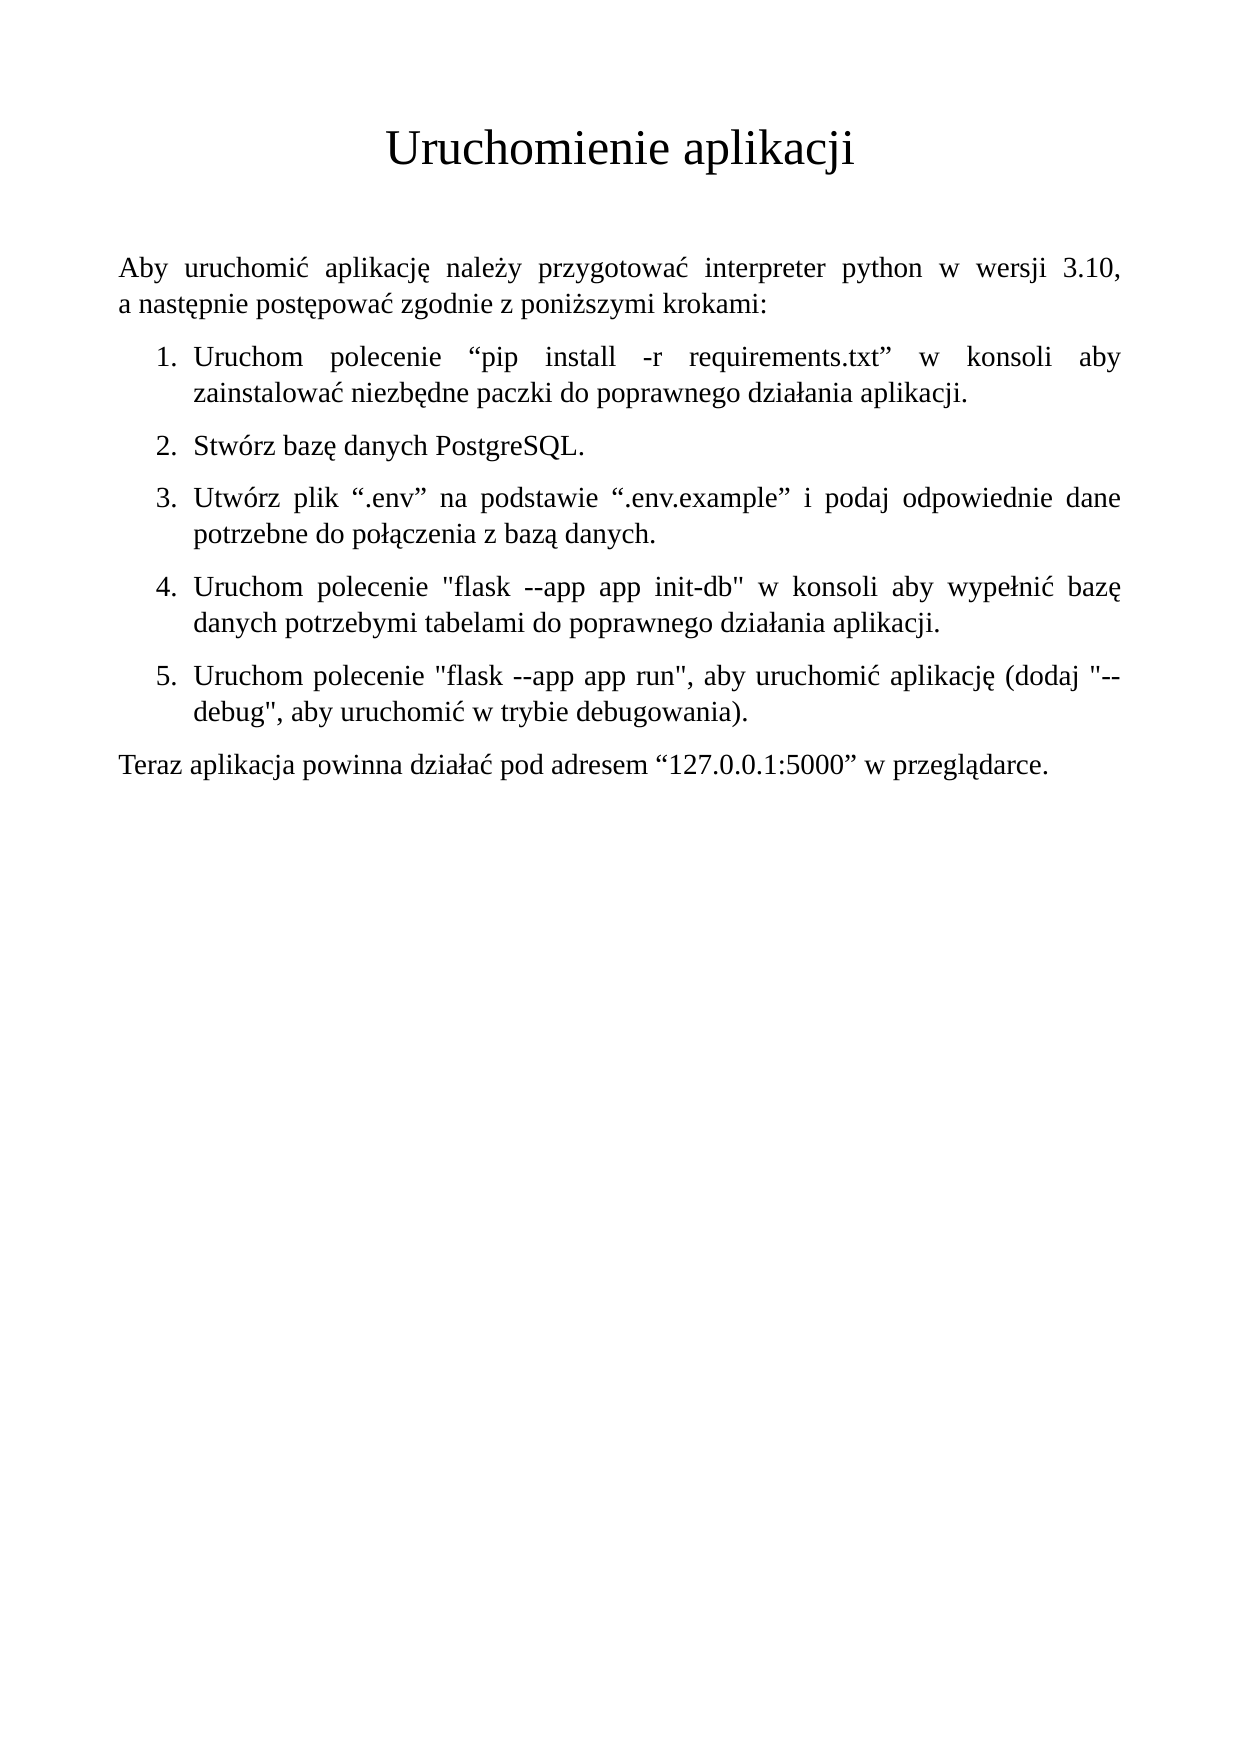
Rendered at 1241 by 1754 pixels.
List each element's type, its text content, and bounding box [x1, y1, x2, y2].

text Aby uruchomić aplikację należy przygotować interpreter python w wersji 3.10, a następnie postępować zgodnie z poniższymi krokami: [118, 250, 1122, 319]
text Teraz aplikacja powinna działać pod adresem “127.0.0.1:5000” w przeglądarce. [118, 747, 1122, 781]
text Uruchomienie aplikacji [118, 118, 1122, 176]
list Uruchom polecenie "flask --app app run", aby uruchomić aplikację (dodaj "--debug", aby uruchomić w trybie debugowania). [156, 658, 1122, 728]
list Utwórz plik “.env” na podstawie “.env.example” i podaj odpowiednie dane potrzebne do połączenia z bazą danych. [156, 480, 1122, 550]
list Uruchom polecenie "flask --app app init-db" w konsoli aby wypełnić bazę danych potrzebymi tabelami do poprawnego działania aplikacji. [156, 569, 1122, 639]
list Uruchom polecenie “pip install -r requirements.txt” w konsoli aby zainstalować niezbędne paczki do poprawnego działania aplikacji. [156, 339, 1122, 408]
list Stwórz bazę danych PostgreSQL. [156, 428, 1122, 461]
